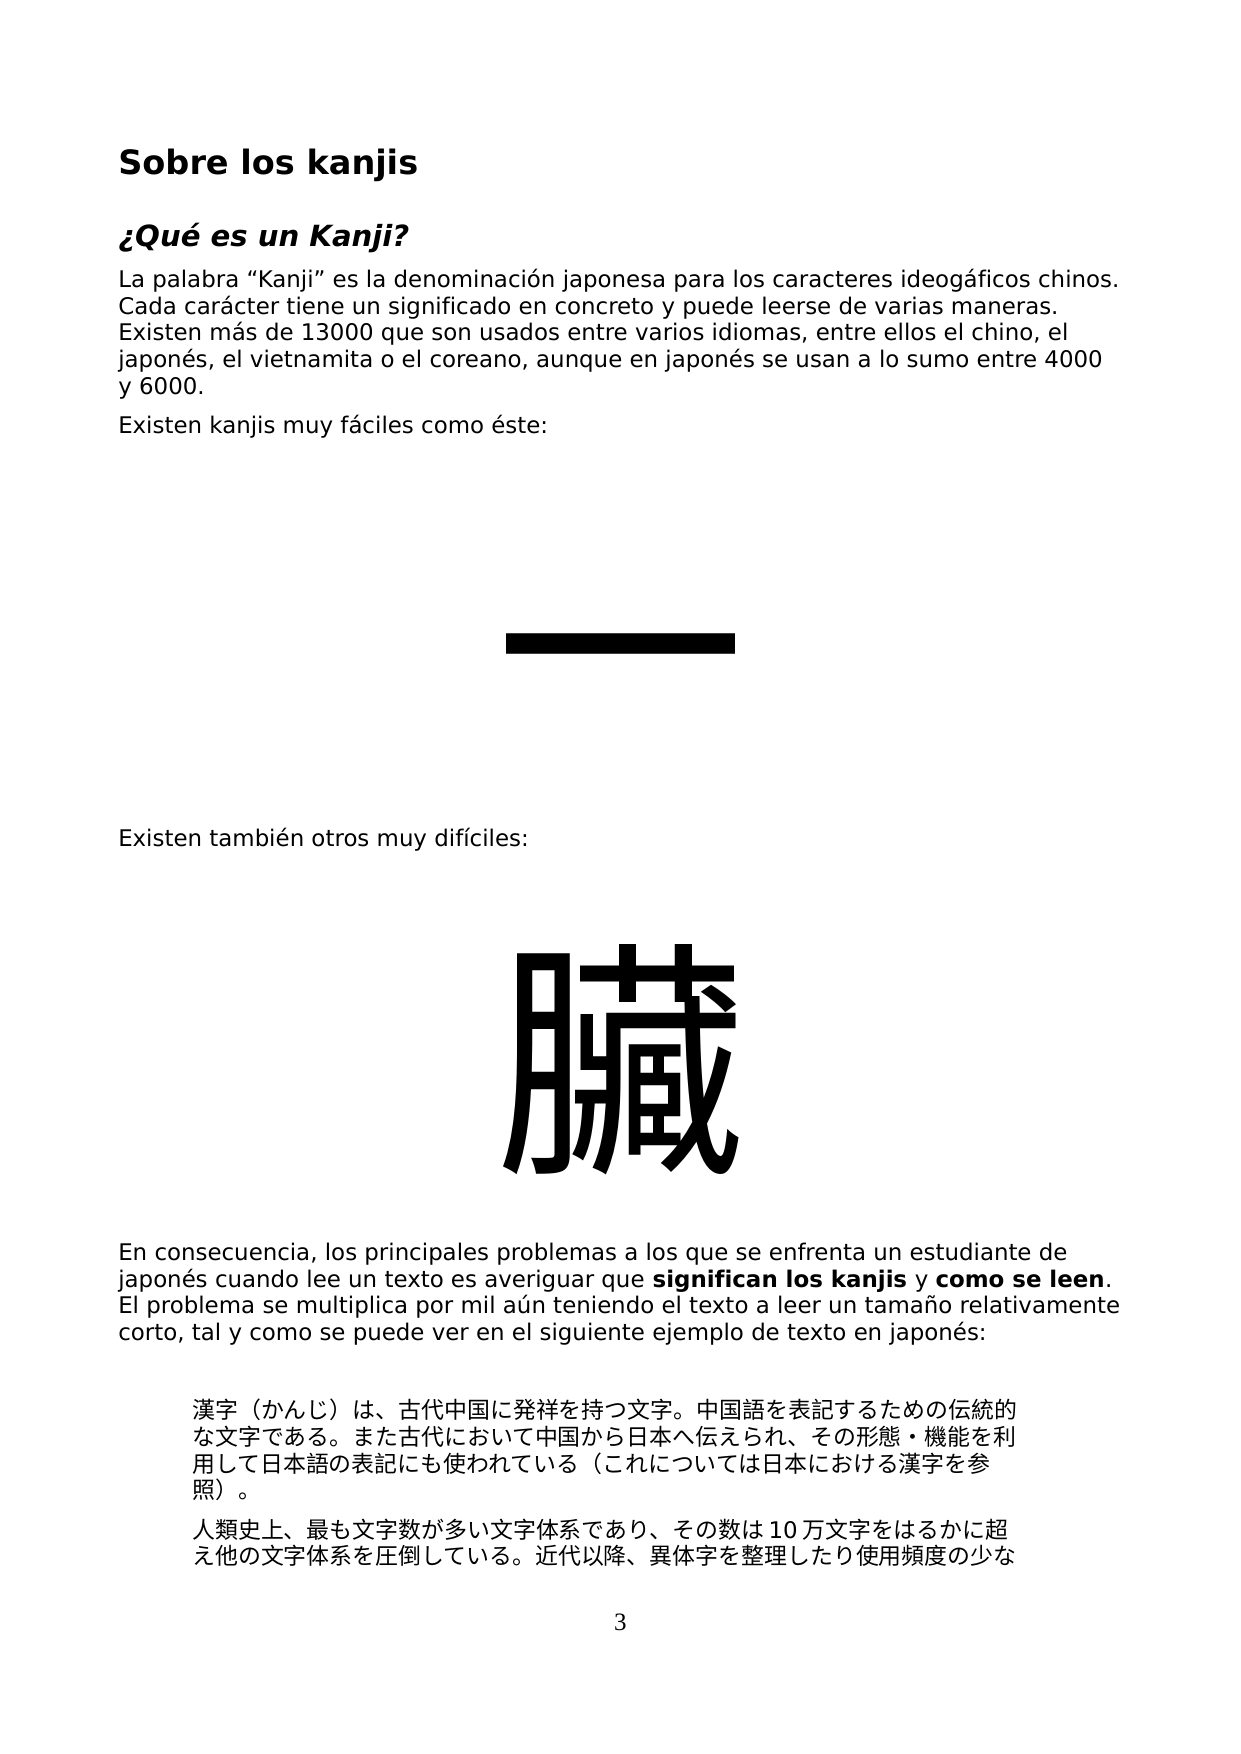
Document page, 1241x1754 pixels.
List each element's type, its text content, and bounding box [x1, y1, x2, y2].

text La palabra “Kanji” es la denominación japonesa para los caracteres ideogáficos chinos. Cada carácter tiene un significado en concreto y puede leerse de varias maneras. Existen más de 13000 que son usados entre varios idiomas, entre ellos el chino, el japonés, el vietnamita o el coreano, aunque en japonés se usan a lo sumo entre 4000 y 6000. [118, 266, 1122, 399]
text En consecuencia, los principales problemas a los que se enfrenta un estudiante de japonés cuando lee un texto es averiguar que significan los kanjis y como se leen. El problema se multiplica por mil aún teniendo el texto a leer un tamaño relativamente corto, tal y como se puede ver en el siguiente ejemplo de texto en japonés: [118, 1239, 1122, 1346]
text Existen también otros muy difíciles: [118, 826, 1122, 852]
text 漢字（かんじ）は、古代中国に発祥を持つ文字。中国語を表記するための伝統的な文字である。また古代において中国から日本へ伝えられ、その形態・機能を利用して日本語の表記にも使われている（これについては日本における漢字を参照）。 [192, 1398, 1021, 1504]
text 一 [118, 451, 1122, 813]
text 臟 [118, 865, 1122, 1227]
text Existen kanjis muy fáciles como éste: [118, 412, 1122, 439]
subtitle Sobre los kanjis [118, 143, 1122, 182]
text 人類史上、最も文字数が多い文字体系であり、その数は10万文字をはるかに超え他の文字体系を圧倒している。近代以降、異体字を整理したり使用頻度の少な [192, 1517, 1021, 1570]
subtitle ¿Qué es un Kanji? [118, 220, 1122, 254]
